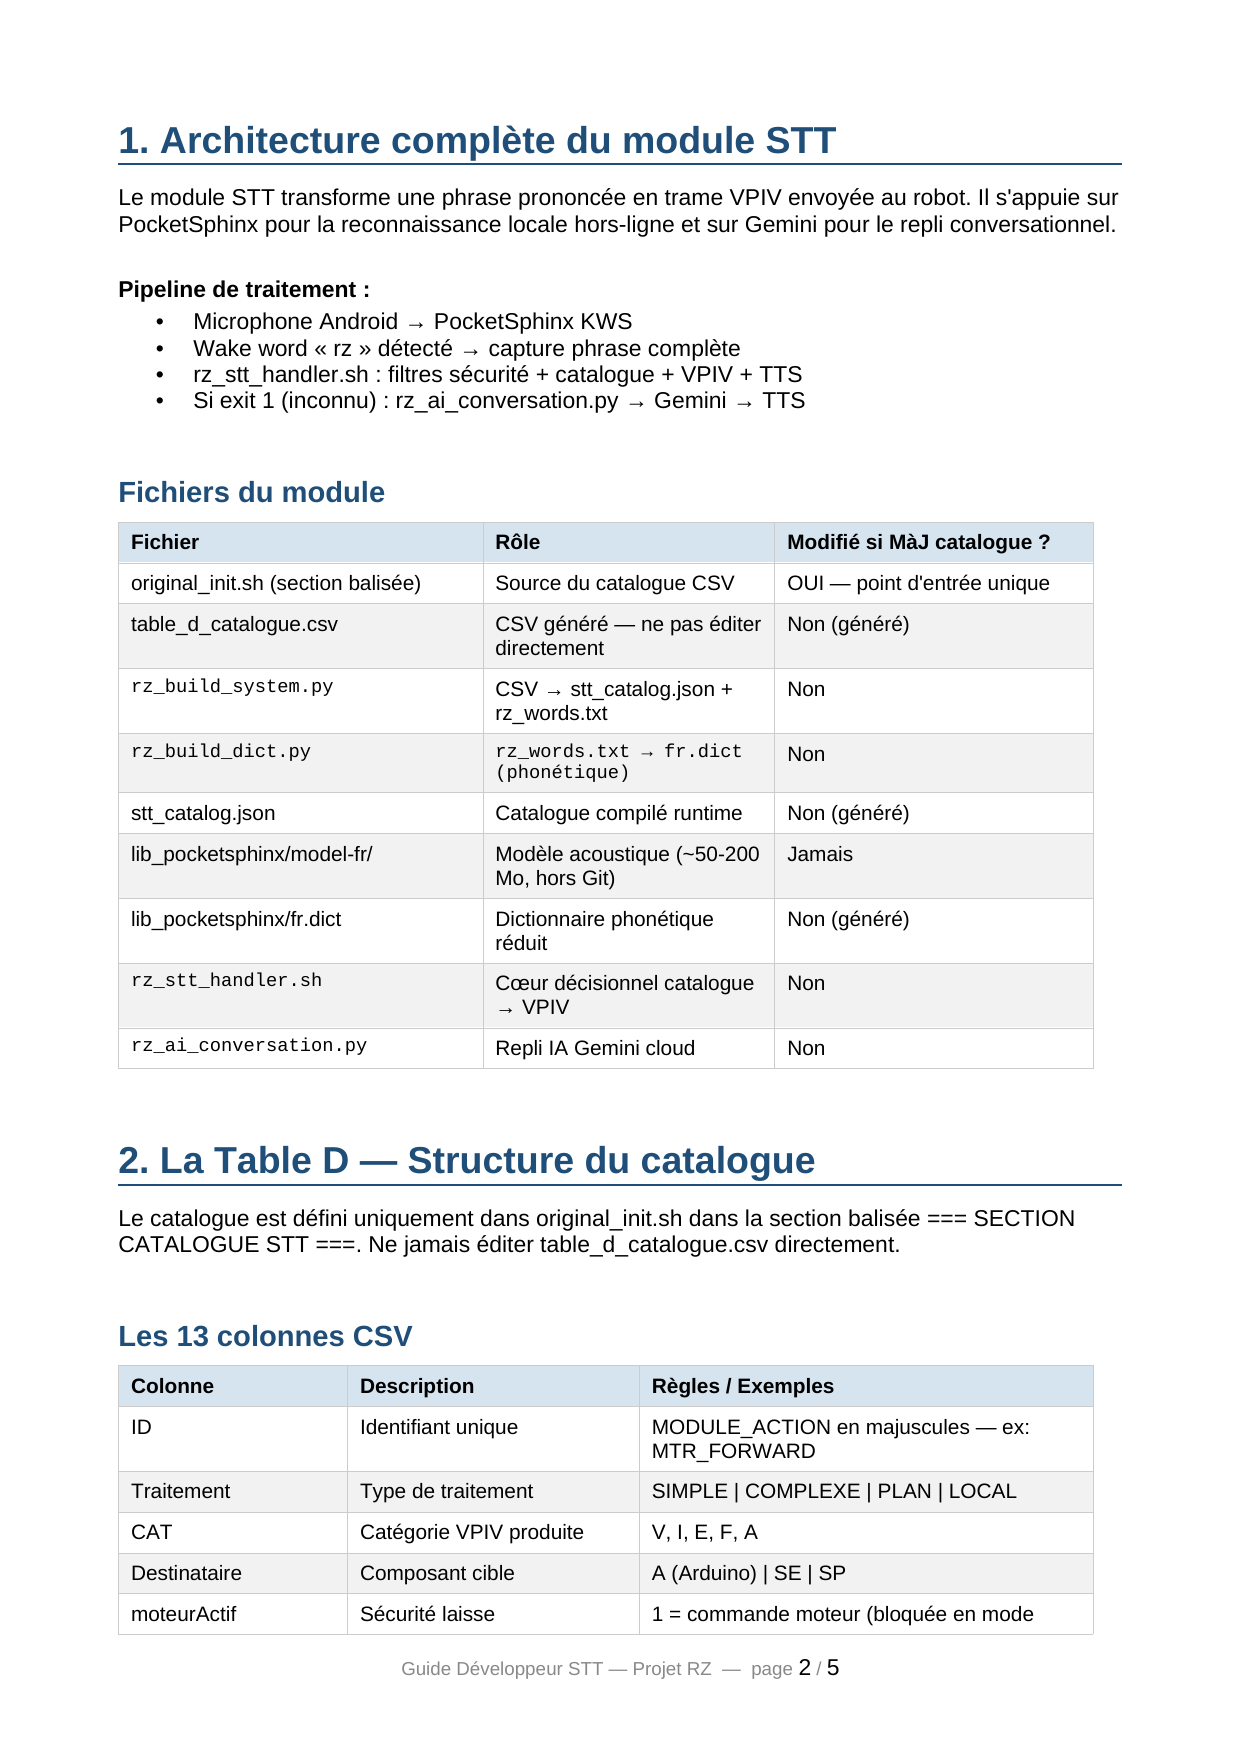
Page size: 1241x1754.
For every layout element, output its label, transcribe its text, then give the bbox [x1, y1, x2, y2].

table_cell Sécurité laisse [348, 1594, 639, 1634]
table_cell Non (généré) [775, 899, 1093, 963]
table_cell A (Arduino) | SE | SP [640, 1554, 1093, 1593]
table_cell Non (généré) [775, 604, 1093, 668]
table_cell ID [119, 1407, 347, 1471]
table_cell V, I, E, F, A [640, 1513, 1093, 1552]
table_cell Non [775, 964, 1093, 1027]
table_cell rz_words.txt → fr.dict (phonétique) [484, 734, 774, 792]
list Wake word « rz » détecté → capture phrase complète [156, 335, 1122, 361]
table_cell Catalogue compilé runtime [484, 793, 774, 833]
table_cell Non [775, 669, 1093, 733]
table_cell Catégorie VPIV produite [348, 1513, 639, 1552]
table_cell original_init.sh (section balisée) [119, 564, 483, 603]
table_cell moteurActif [119, 1594, 347, 1634]
table_cell Non [775, 1029, 1093, 1068]
table_header Modifié si MàJ catalogue ? [775, 523, 1093, 562]
table_cell table_d_catalogue.csv [119, 604, 483, 668]
table_cell Traitement [119, 1472, 347, 1512]
table_cell Destinataire [119, 1554, 347, 1593]
table_header Description [348, 1366, 639, 1406]
table_cell Dictionnaire phonétique réduit [484, 899, 774, 963]
text Pipeline de traitement : [118, 276, 1122, 302]
table_cell Repli IA Gemini cloud [484, 1029, 774, 1068]
table_header Colonne [119, 1366, 347, 1406]
table_cell rz_ai_conversation.py [119, 1029, 483, 1068]
table_cell rz_build_system.py [119, 669, 483, 733]
table_cell CSV généré — ne pas éditer directement [484, 604, 774, 668]
text Le catalogue est défini uniquement dans original_init.sh dans la section balisée === SECTION CATALOGUE STT ===. Ne jamais éditer table_d_catalogue.csv directement. [118, 1204, 1122, 1257]
table_cell Type de traitement [348, 1472, 639, 1512]
table_cell Modèle acoustique (~50-200 Mo, hors Git) [484, 834, 774, 898]
table_cell OUI — point d'entrée unique [775, 564, 1093, 603]
table_cell rz_build_dict.py [119, 734, 483, 792]
table_header Règles / Exemples [640, 1366, 1093, 1406]
table_cell lib_pocketsphinx/fr.dict [119, 899, 483, 963]
subtitle Les 13 colonnes CSV [118, 1319, 1122, 1353]
table_header Rôle [484, 523, 774, 562]
table_cell Jamais [775, 834, 1093, 898]
list rz_stt_handler.sh : filtres sécurité + catalogue + VPIV + TTS [156, 361, 1122, 387]
list Si exit 1 (inconnu) : rz_ai_conversation.py → Gemini → TTS [156, 387, 1122, 414]
table_cell Composant cible [348, 1554, 639, 1593]
table_cell rz_stt_handler.sh [119, 964, 483, 1027]
text Le module STT transforme une phrase prononcée en trame VPIV envoyée au robot. Il s'appuie sur PocketSphinx pour la reconnaissance locale hors-ligne et sur Gemini pour le repli conversationnel. [118, 184, 1122, 237]
table_cell Source du catalogue CSV [484, 564, 774, 603]
table_cell MODULE_ACTION en majuscules — ex: MTR_FORWARD [640, 1407, 1093, 1471]
subtitle 2. La Table D — Structure du catalogue [118, 1138, 1122, 1184]
table_cell CAT [119, 1513, 347, 1552]
table_cell 1 = commande moteur (bloquée en mode [640, 1594, 1093, 1634]
table_cell Non [775, 734, 1093, 792]
subtitle Fichiers du module [118, 476, 1122, 509]
subtitle 1. Architecture complète du module STT [118, 118, 1122, 163]
table_cell stt_catalog.json [119, 793, 483, 833]
table_cell Cœur décisionnel catalogue → VPIV [484, 964, 774, 1027]
table_header Fichier [119, 523, 483, 562]
table_cell Non (généré) [775, 793, 1093, 833]
table_cell lib_pocketsphinx/model-fr/ [119, 834, 483, 898]
list Microphone Android → PocketSphinx KWS [156, 308, 1122, 335]
table_cell SIMPLE | COMPLEXE | PLAN | LOCAL [640, 1472, 1093, 1512]
table_cell Identifiant unique [348, 1407, 639, 1471]
table_cell CSV → stt_catalog.json + rz_words.txt [484, 669, 774, 733]
